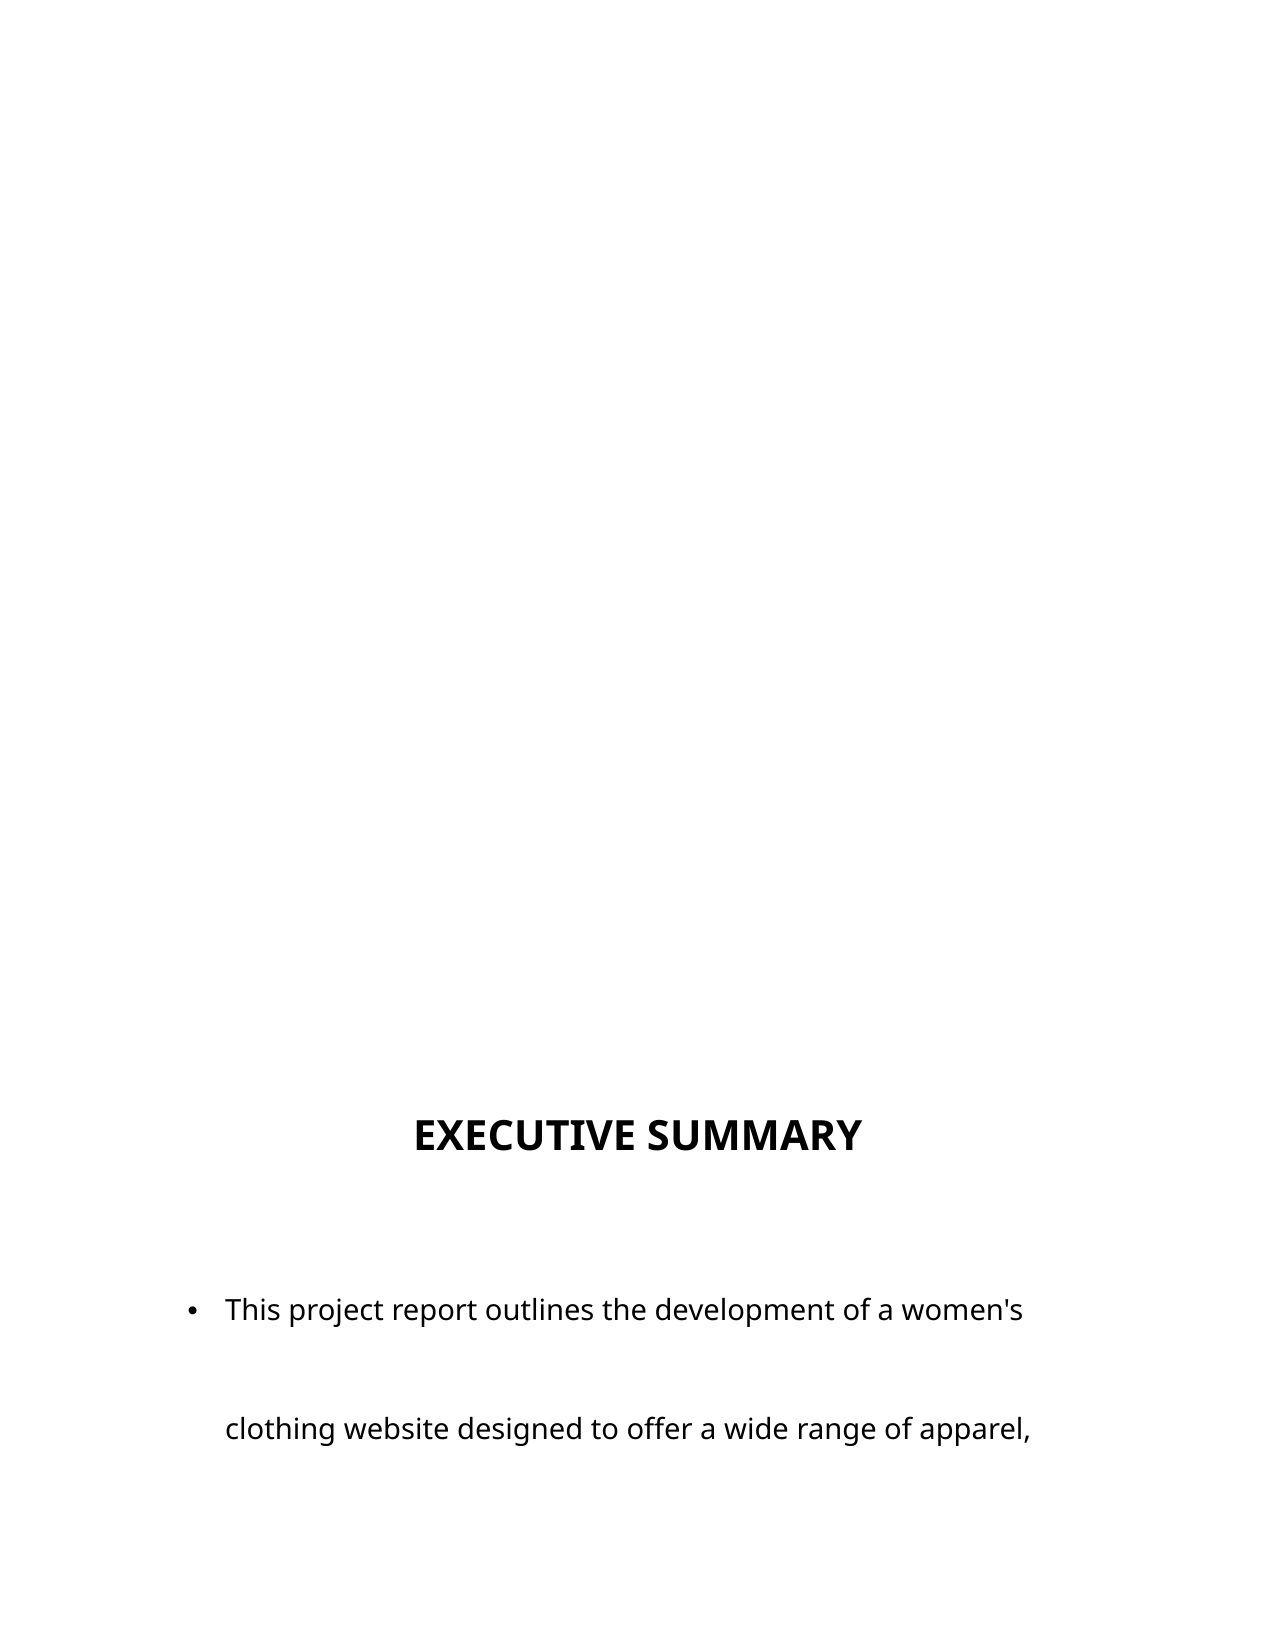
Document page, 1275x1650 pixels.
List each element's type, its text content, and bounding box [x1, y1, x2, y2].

text EXECUTIVE SUMMARY [150, 1106, 1125, 1163]
list This project report outlines the development of a women's clothing website designed to offer a wide range of apparel, [187, 1289, 1125, 1448]
